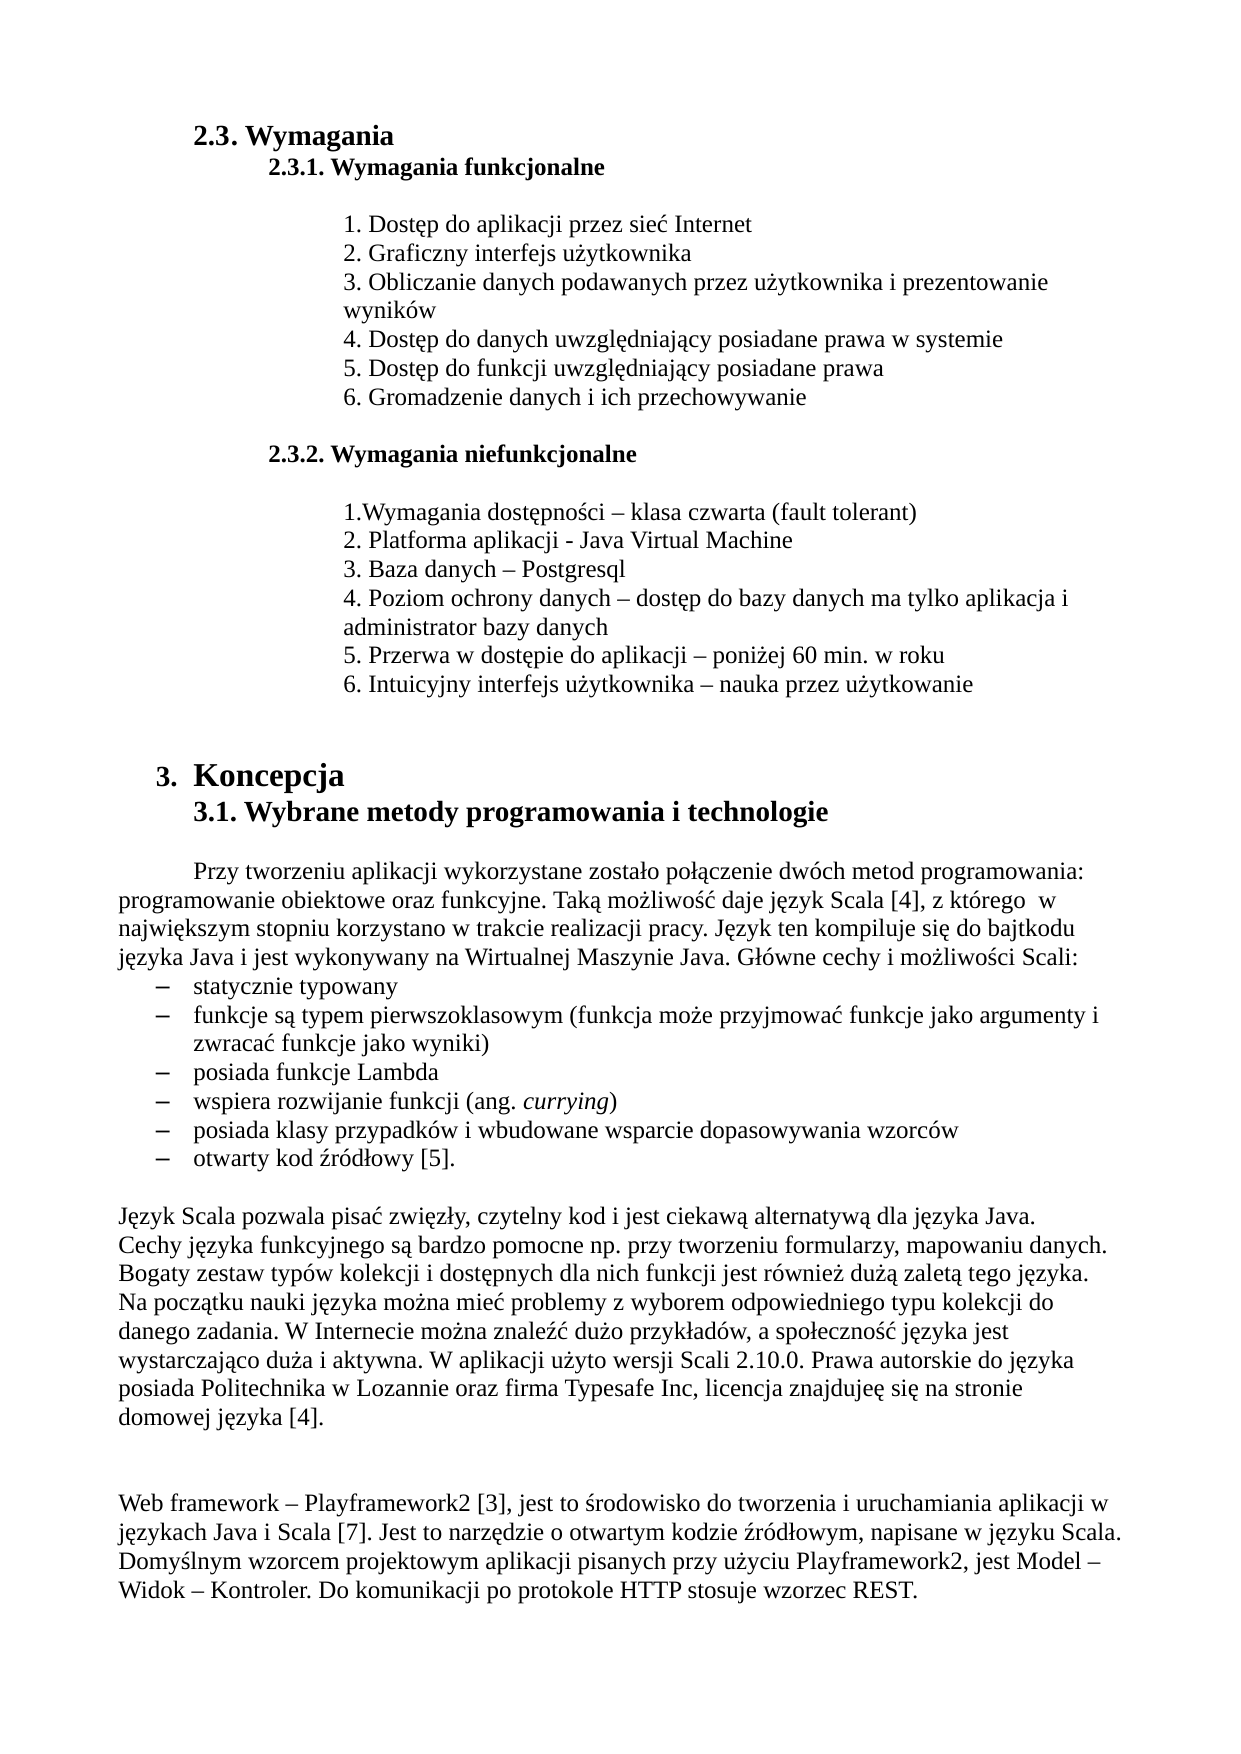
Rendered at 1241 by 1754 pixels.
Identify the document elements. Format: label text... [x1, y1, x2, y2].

list 6. Gromadzenie danych i ich przechowywanie [306, 382, 1122, 410]
text Język Scala pozwala pisać zwięzły, czytelny kod i jest ciekawą alternatywą dla języka Java. [118, 1201, 1122, 1230]
list 3. Obliczanie danych podawanych przez użytkownika i prezentowanie wyników [306, 267, 1122, 324]
text 2. Platforma aplikacji - Java Virtual Machine [118, 525, 1122, 554]
list statycznie typowany [156, 971, 1122, 1000]
list . Wymagania [193, 118, 1122, 152]
list wspiera rozwijanie funkcji (ang. currying) [156, 1086, 1122, 1115]
list otwarty kod źródłowy [5]. [156, 1143, 1122, 1172]
text 3. Baza danych – Postgresql [118, 554, 1122, 583]
list 2.3.1. Wymagania funkcjonalne [231, 152, 1122, 180]
list funkcje są typem pierwszoklasowym (funkcja może przyjmować funkcje jako argumenty i zwracać funkcje jako wyniki) [156, 1000, 1122, 1057]
list posiada funkcje Lambda [156, 1057, 1122, 1086]
text Przy tworzeniu aplikacji wykorzystane zostało połączenie dwóch metod programowania: programowanie obiektowe oraz funkcyjne. Taką możliwość daje język Scala [4], z którego w największym stopniu korzystano w trakcie realizacji pracy. Język ten kompiluje się do bajtkodu języka Java i jest wykonywany na Wirtualnej Maszynie Java. Główne cechy i możliwości Scali: [118, 856, 1122, 971]
text 2.3.2. Wymagania niefunkcjonalne [118, 439, 1122, 468]
list 2. Graficzny interfejs użytkownika [306, 238, 1122, 267]
text Cechy języka funkcyjnego są bardzo pomocne np. przy tworzeniu formularzy, mapowaniu danych. Bogaty zestaw typów kolekcji i dostępnych dla nich funkcji jest również dużą zaletą tego języka. Na początku nauki języka można mieć problemy z wyborem odpowiedniego typu kolekcji do danego zadania. W Internecie można znaleźć dużo przykładów, a społeczność języka jest wystarczająco duża i aktywna. W aplikacji użyto wersji Scali 2.10.0. Prawa autorskie do języka posiada Politechnika w Lozannie oraz firma Typesafe Inc, licencja znajdujeę się na stronie domowej języka [4]. [118, 1230, 1122, 1431]
text 4. Poziom ochrony danych – dostęp do bazy danych ma tylko aplikacja i administrator bazy danych [118, 583, 1122, 640]
text 6. Intuicyjny interfejs użytkownika – nauka przez użytkowanie [118, 669, 1122, 698]
text 1.Wymagania dostępności – klasa czwarta (fault tolerant) [118, 497, 1122, 525]
list 5. Dostęp do funkcji uwzględniający posiadane prawa [306, 353, 1122, 382]
list 3.1. Wybrane metody programowania i technologie [156, 794, 1122, 827]
list 4. Dostęp do danych uwzględniający posiadane prawa w systemie [306, 324, 1122, 353]
list posiada klasy przypadków i wbudowane wsparcie dopasowywania wzorców [156, 1115, 1122, 1143]
text Web framework – Playframework2 [3], jest to środowisko do tworzenia i uruchamiania aplikacji w językach Java i Scala [7]. Jest to narzędzie o otwartym kodzie źródłowym, napisane w języku Scala. [118, 1488, 1122, 1546]
text 5. Przerwa w dostępie do aplikacji – poniżej 60 min. w roku [118, 640, 1122, 669]
list Koncepcja [156, 755, 1122, 794]
list 1. Dostęp do aplikacji przez sieć Internet [306, 209, 1122, 238]
text Domyślnym wzorcem projektowym aplikacji pisanych przy użyciu Playframework2, jest Model – Widok – Kontroler. Do komunikacji po protokole HTTP stosuje wzorzec REST. [118, 1546, 1122, 1603]
